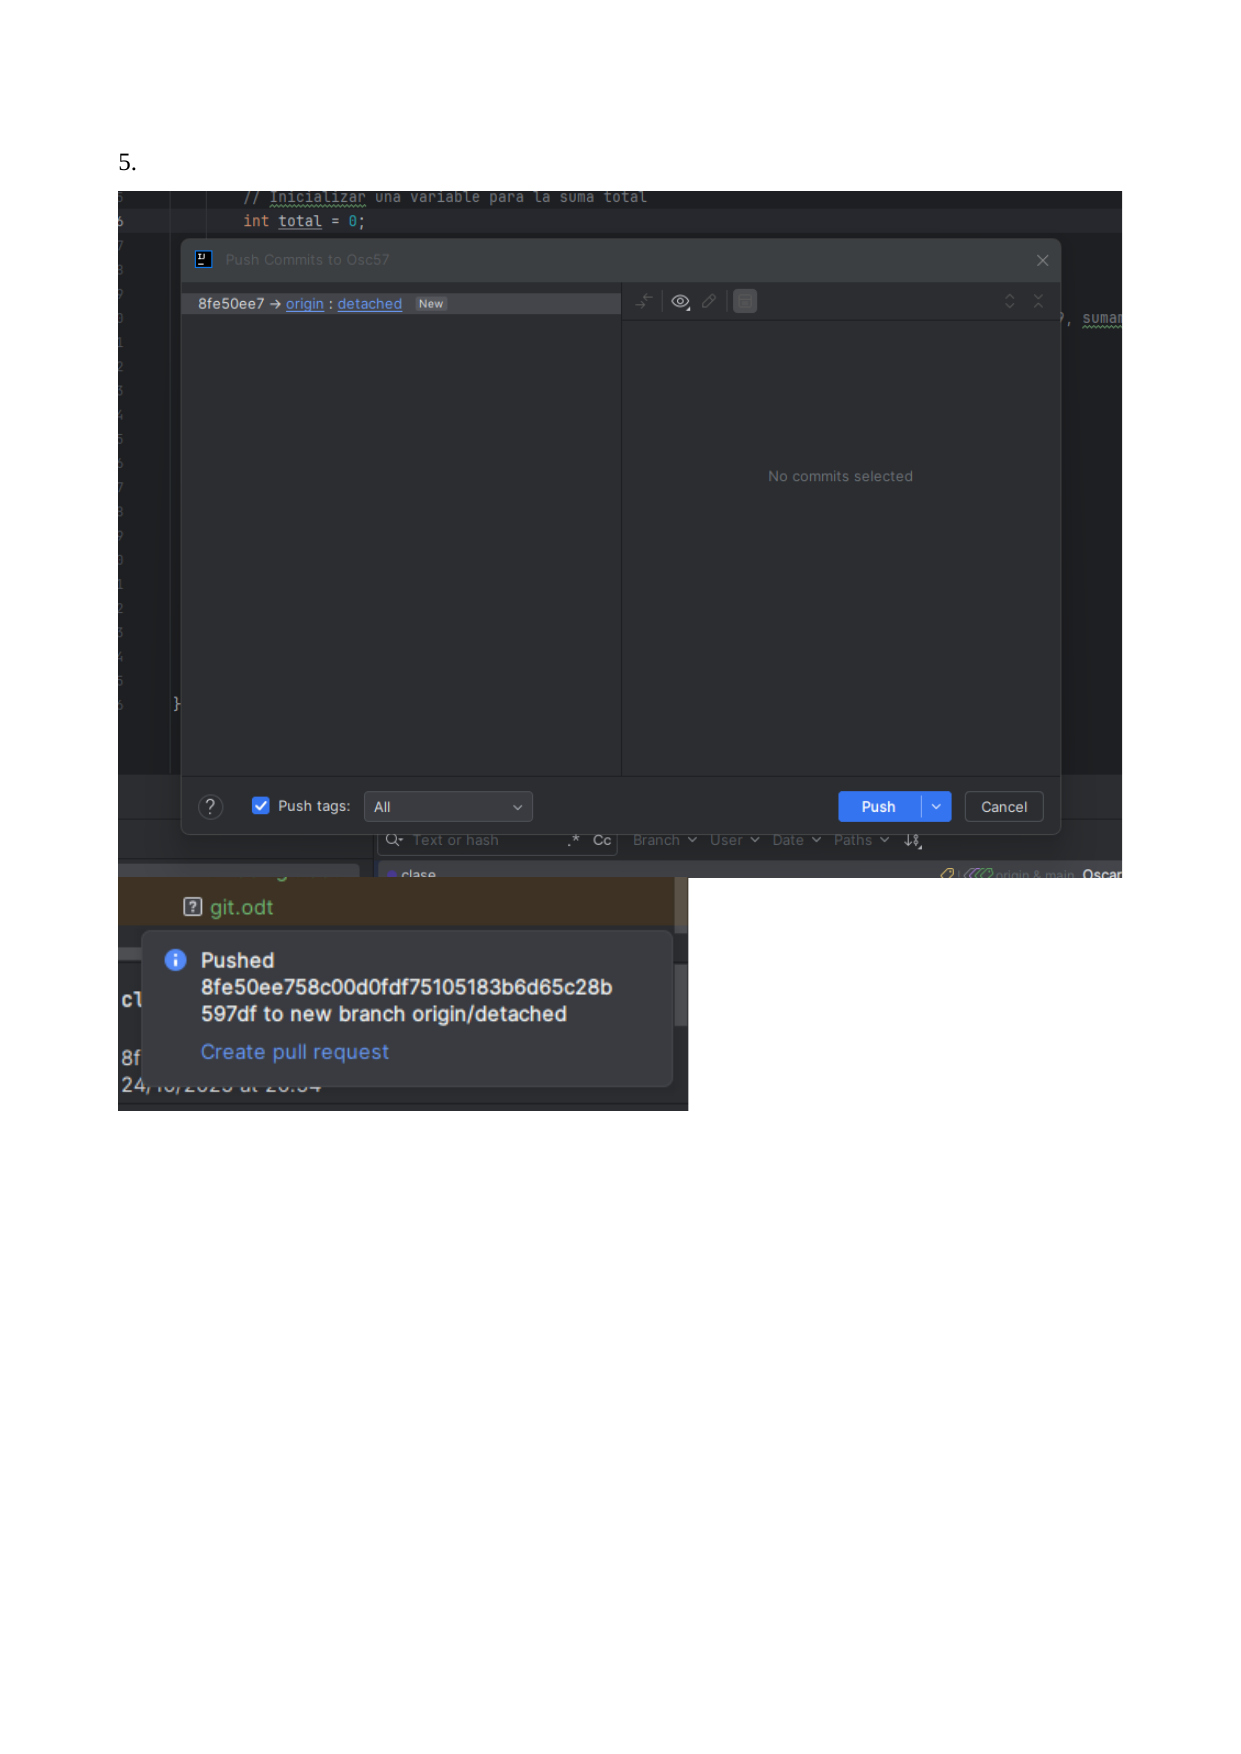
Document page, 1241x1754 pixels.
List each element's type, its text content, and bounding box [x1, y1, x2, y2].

text 5. [118, 147, 1122, 176]
picture [118, 191, 1123, 1111]
